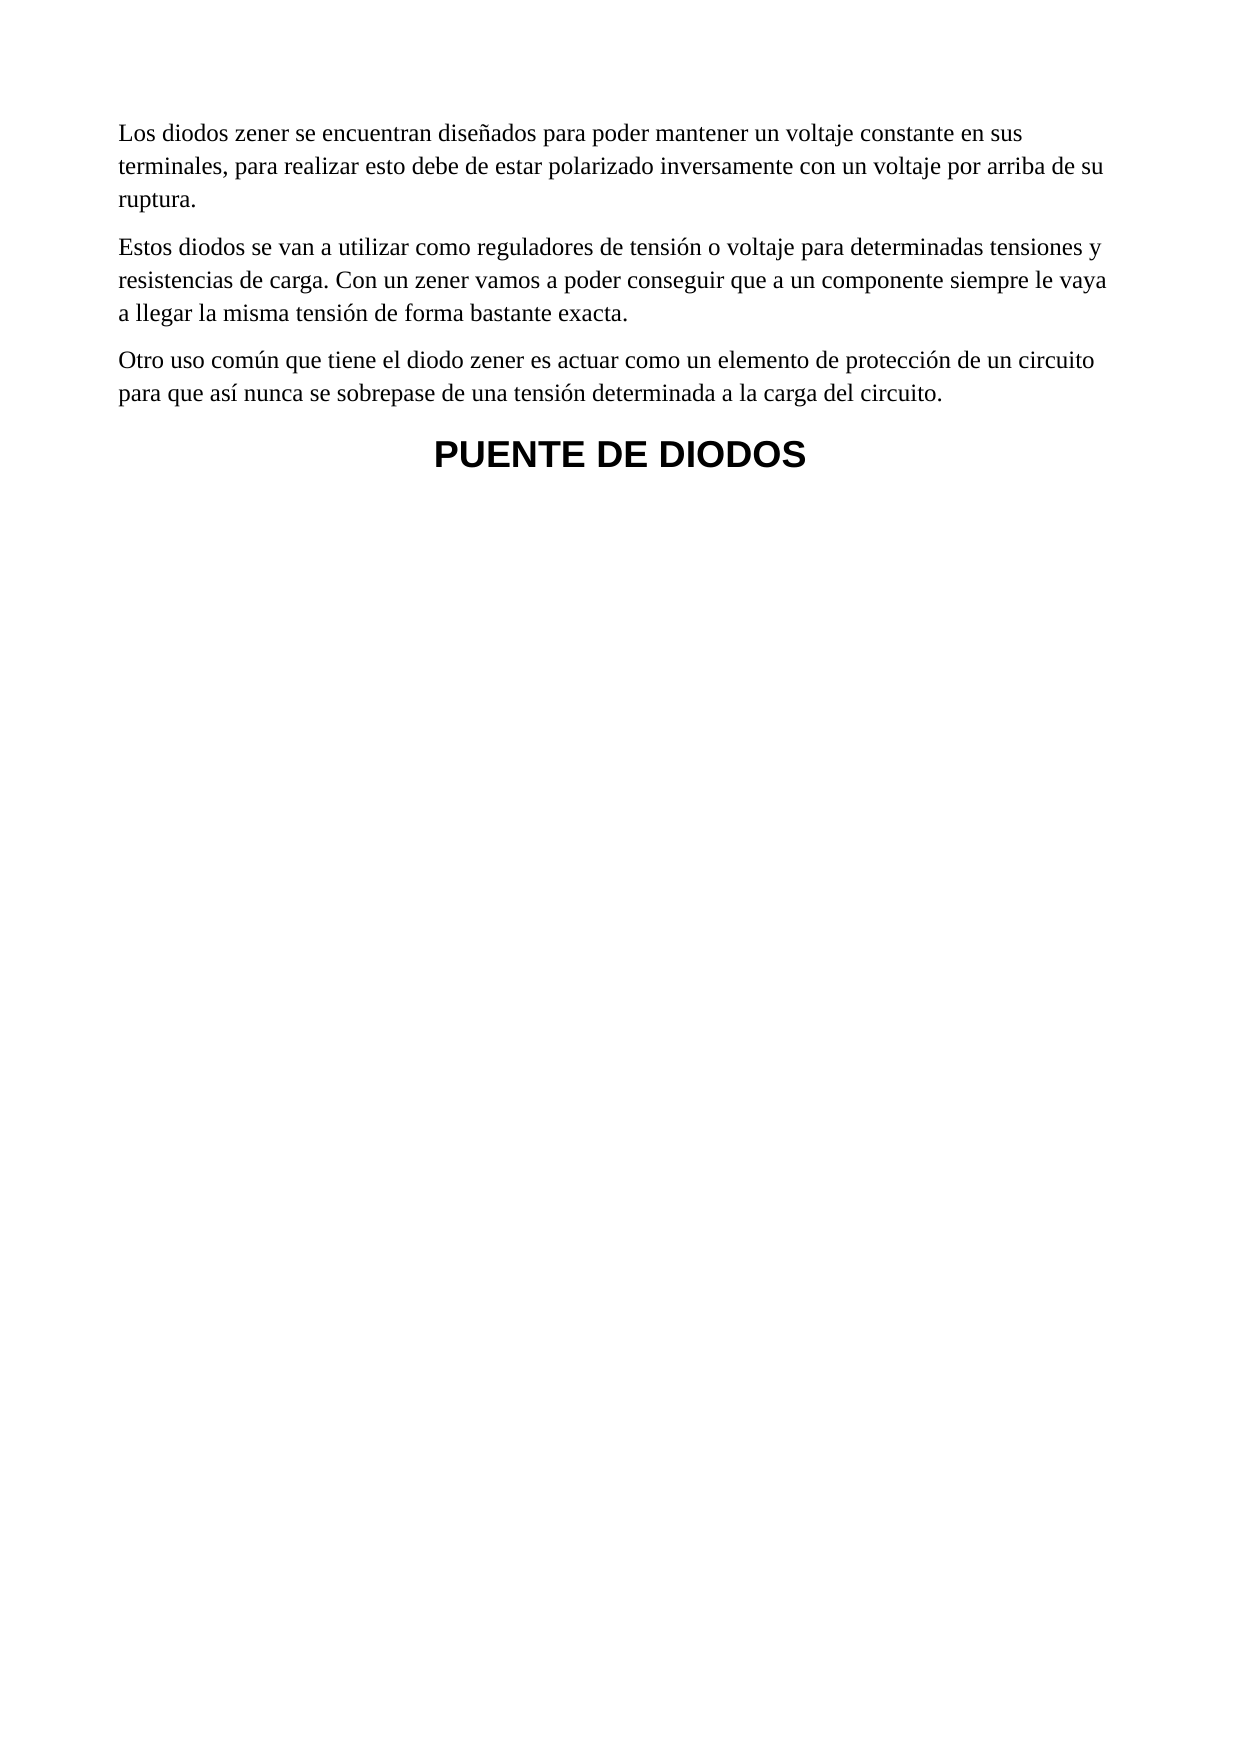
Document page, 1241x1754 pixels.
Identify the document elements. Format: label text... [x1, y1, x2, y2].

text Estos diodos se van a utilizar como reguladores de tensión o voltaje para determinadas tensiones y resistencias de carga. Con un zener vamos a poder conseguir que a un componente siempre le vaya a llegar la misma tensión de forma bastante exacta. [118, 232, 1122, 327]
subtitle PUENTE DE DIODOS [118, 432, 1122, 475]
text Otro uso común que tiene el diodo zener es actuar como un elemento de protección de un circuito para que así nunca se sobrepase de una tensión determinada a la carga del circuito. [118, 345, 1122, 407]
text Los diodos zener se encuentran diseñados para poder mantener un voltaje constante en sus terminales, para realizar esto debe de estar polarizado inversamente con un voltaje por arriba de su ruptura. [118, 118, 1122, 213]
